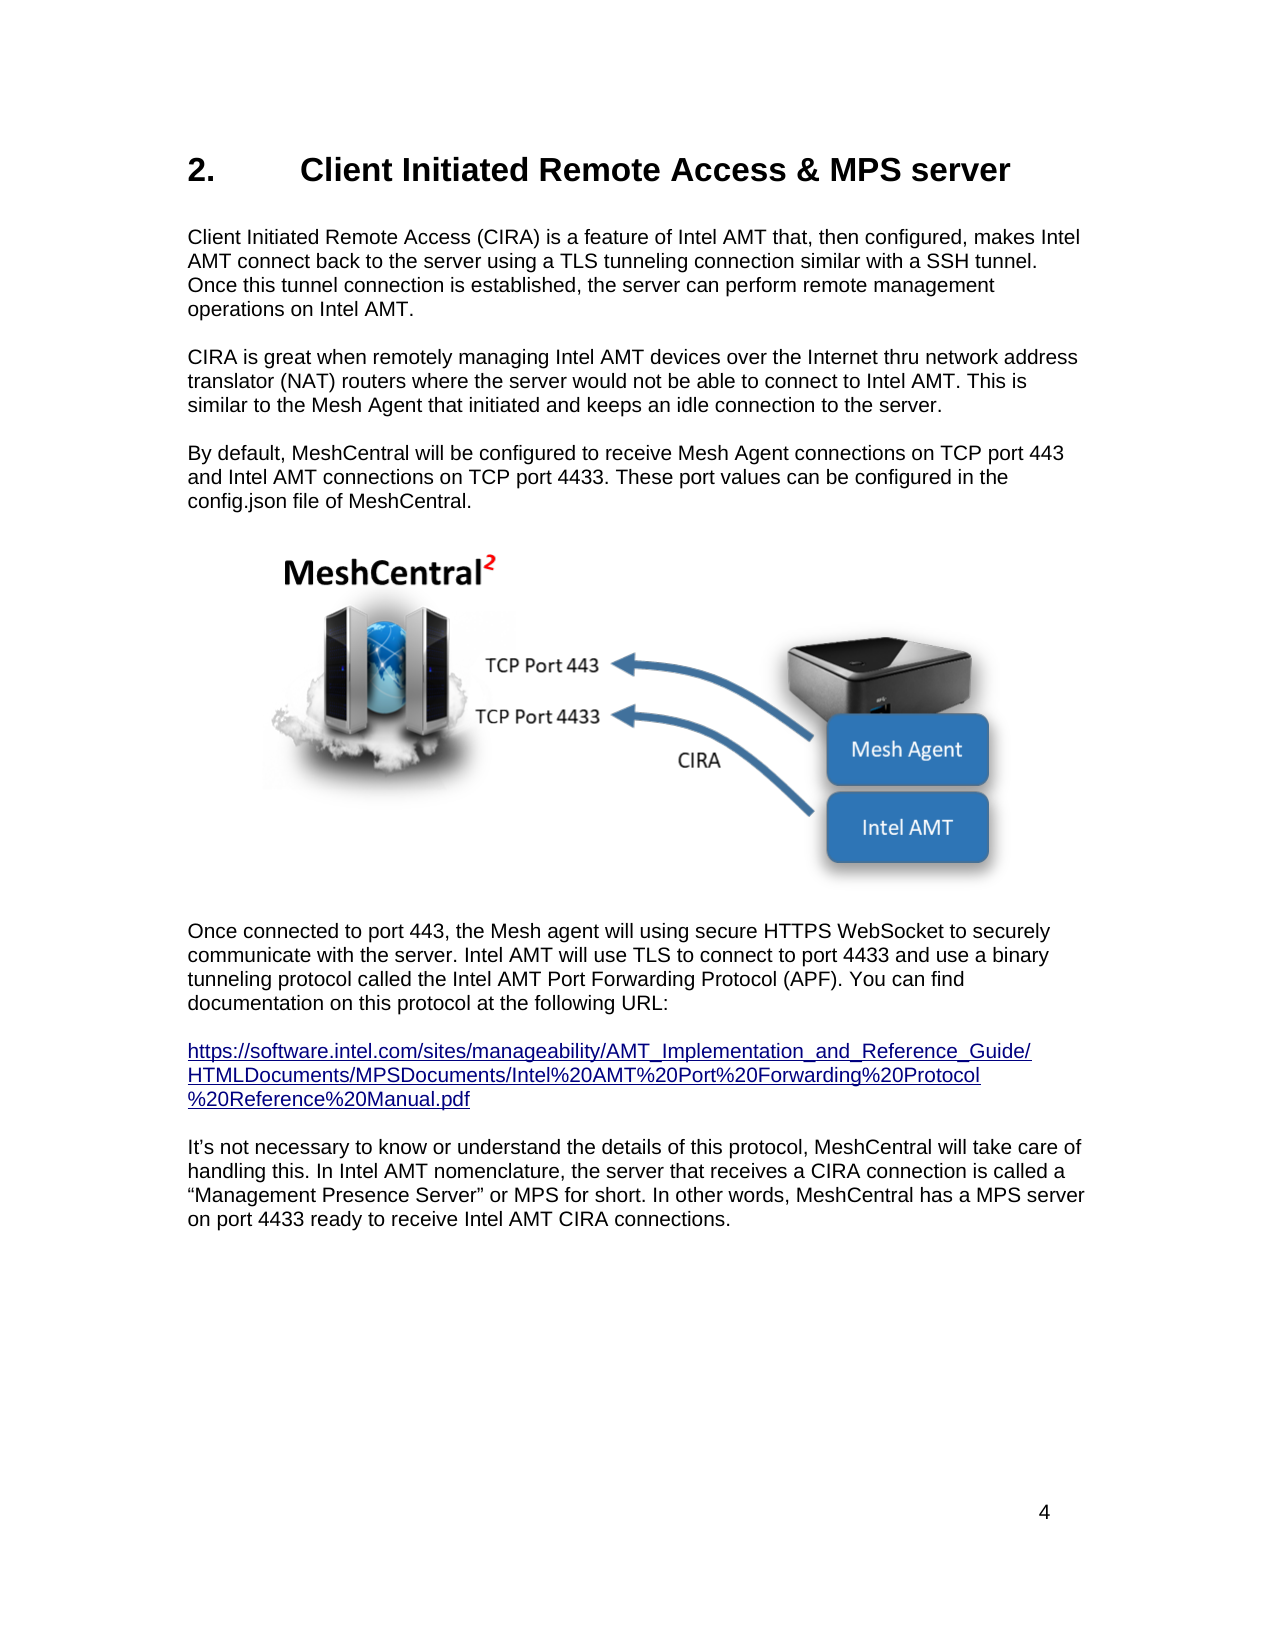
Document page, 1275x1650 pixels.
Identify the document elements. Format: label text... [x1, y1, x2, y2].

text Once connected to port 443, the Mesh agent will using secure HTTPS WebSocket to securely communicate with the server. Intel AMT will use TLS to connect to port 4433 and use a binary tunneling protocol called the Intel AMT Port Forwarding Protocol (APF). You can find documentation on this protocol at the following URL: [187, 919, 1087, 1015]
text CIRA is great when remotely managing Intel AMT devices over the Internet thru network address translator (NAT) routers where the server would not be able to connect to Intel AMT. This is similar to the Mesh Agent that initiated and keeps an idle connection to the server. [187, 345, 1087, 417]
text https://software.intel.com/sites/manageability/AMT_Implementation_and_Reference_Guide/HTMLDocuments/MPSDocuments/Intel%20AMT%20Port%20Forwarding%20Protocol%20Reference%20Manual.pdf [187, 1039, 1087, 1111]
text By default, MeshCentral will be configured to receive Mesh Agent connections on TCP port 443 and Intel AMT connections on TCP port 4433. These port values can be configured in the config.json file of MeshCentral. [187, 441, 1087, 512]
text Client Initiated Remote Access (CIRA) is a feature of Intel AMT that, then configured, makes Intel AMT connect back to the server using a TLS tunneling connection similar with a SSH tunnel. Once this tunnel connection is established, the server can perform remote management operations on Intel AMT. [187, 225, 1087, 321]
subtitle Client Initiated Remote Access & MPS server [187, 150, 1087, 188]
text It’s not necessary to know or understand the details of this protocol, MeshCentral will take care of handling this. In Intel AMT nomenclature, the server that receives a CIRA connection is called a “Management Presence Server” or MPS for short. In other words, MeshCentral has a MPS server on port 4433 ready to receive Intel AMT CIRA connections. [187, 1135, 1087, 1231]
